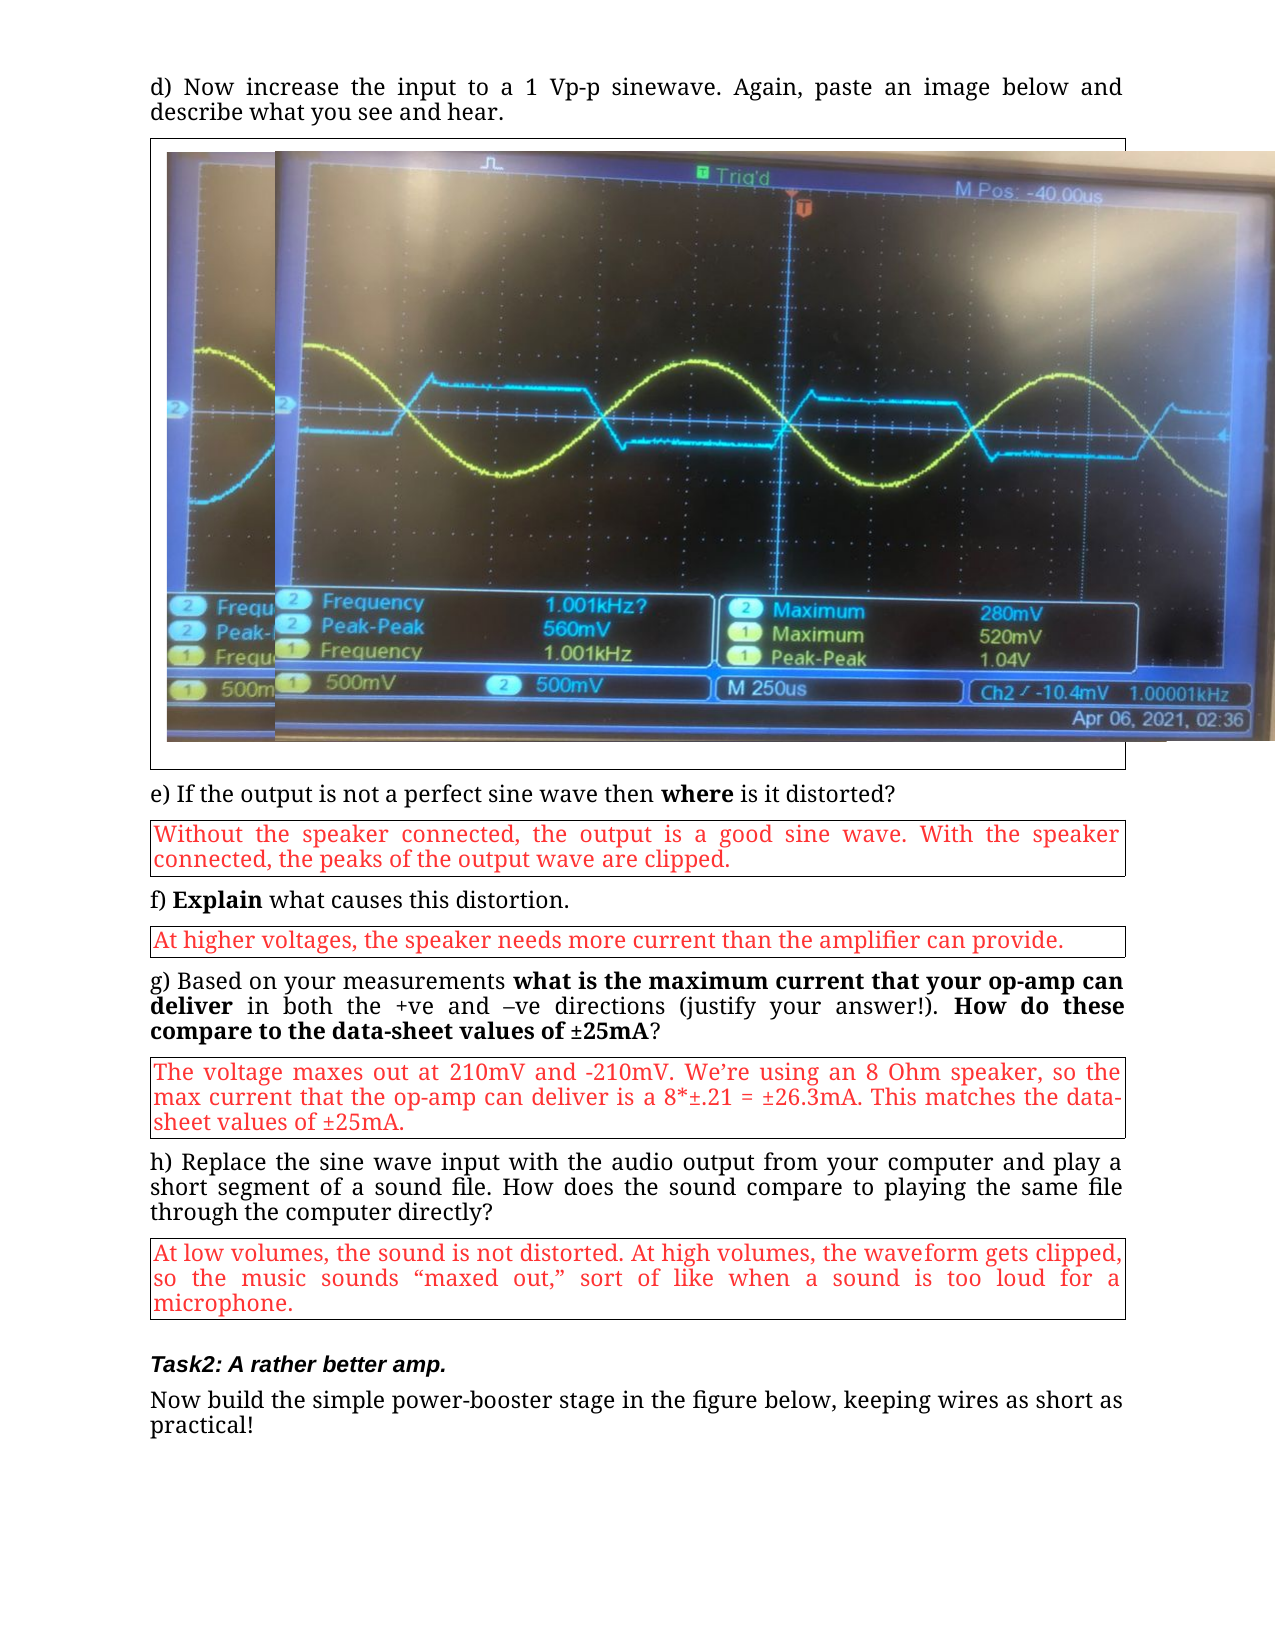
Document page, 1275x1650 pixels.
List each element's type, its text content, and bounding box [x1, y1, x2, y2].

text The voltage maxes out at 210mV and -210mV. We’re using an 8 Ohm speaker, so the max current that the op-amp can deliver is a 8*±.21 = ±26.3mA. This matches the data-sheet values of ±25mA. [151, 1058, 1125, 1138]
text Without the speaker connected, the output is a good sine wave. With the speaker connected, the peaks of the output wave are clipped. [151, 821, 1125, 876]
text g) Based on your measurements what is the maximum current that your op-amp can deliver in both the +ve and –ve directions (justify your answer!). How do these compare to the data-sheet values of ±25mA? [150, 969, 1125, 1044]
picture [166, 151, 1275, 742]
text At low volumes, the sound is not distorted. At high volumes, the waveform gets clipped, so the music sounds “maxed out,” sort of like when a sound is too loud for a microphone. [151, 1239, 1125, 1319]
text e) If the output is not a perfect sine wave then where is it distorted? [150, 782, 1125, 807]
text Now build the simple power-booster stage in the figure below, keeping wires as short as practical! [150, 1388, 1125, 1438]
subtitle Task2: A rather better amp. [150, 1353, 1125, 1378]
text d) Now increase the input to a 1 Vp-p sinewave. Again, paste an image below and describe what you see and hear. [150, 75, 1125, 125]
text h) Replace the sine wave input with the audio output from your computer and play a short segment of a sound file. How does the sound compare to playing the same file through the computer directly? [150, 1151, 1125, 1226]
text f) Explain what causes this distortion. [150, 888, 1125, 913]
text At higher voltages, the speaker needs more current than the amplifier can provide. [151, 927, 1125, 957]
